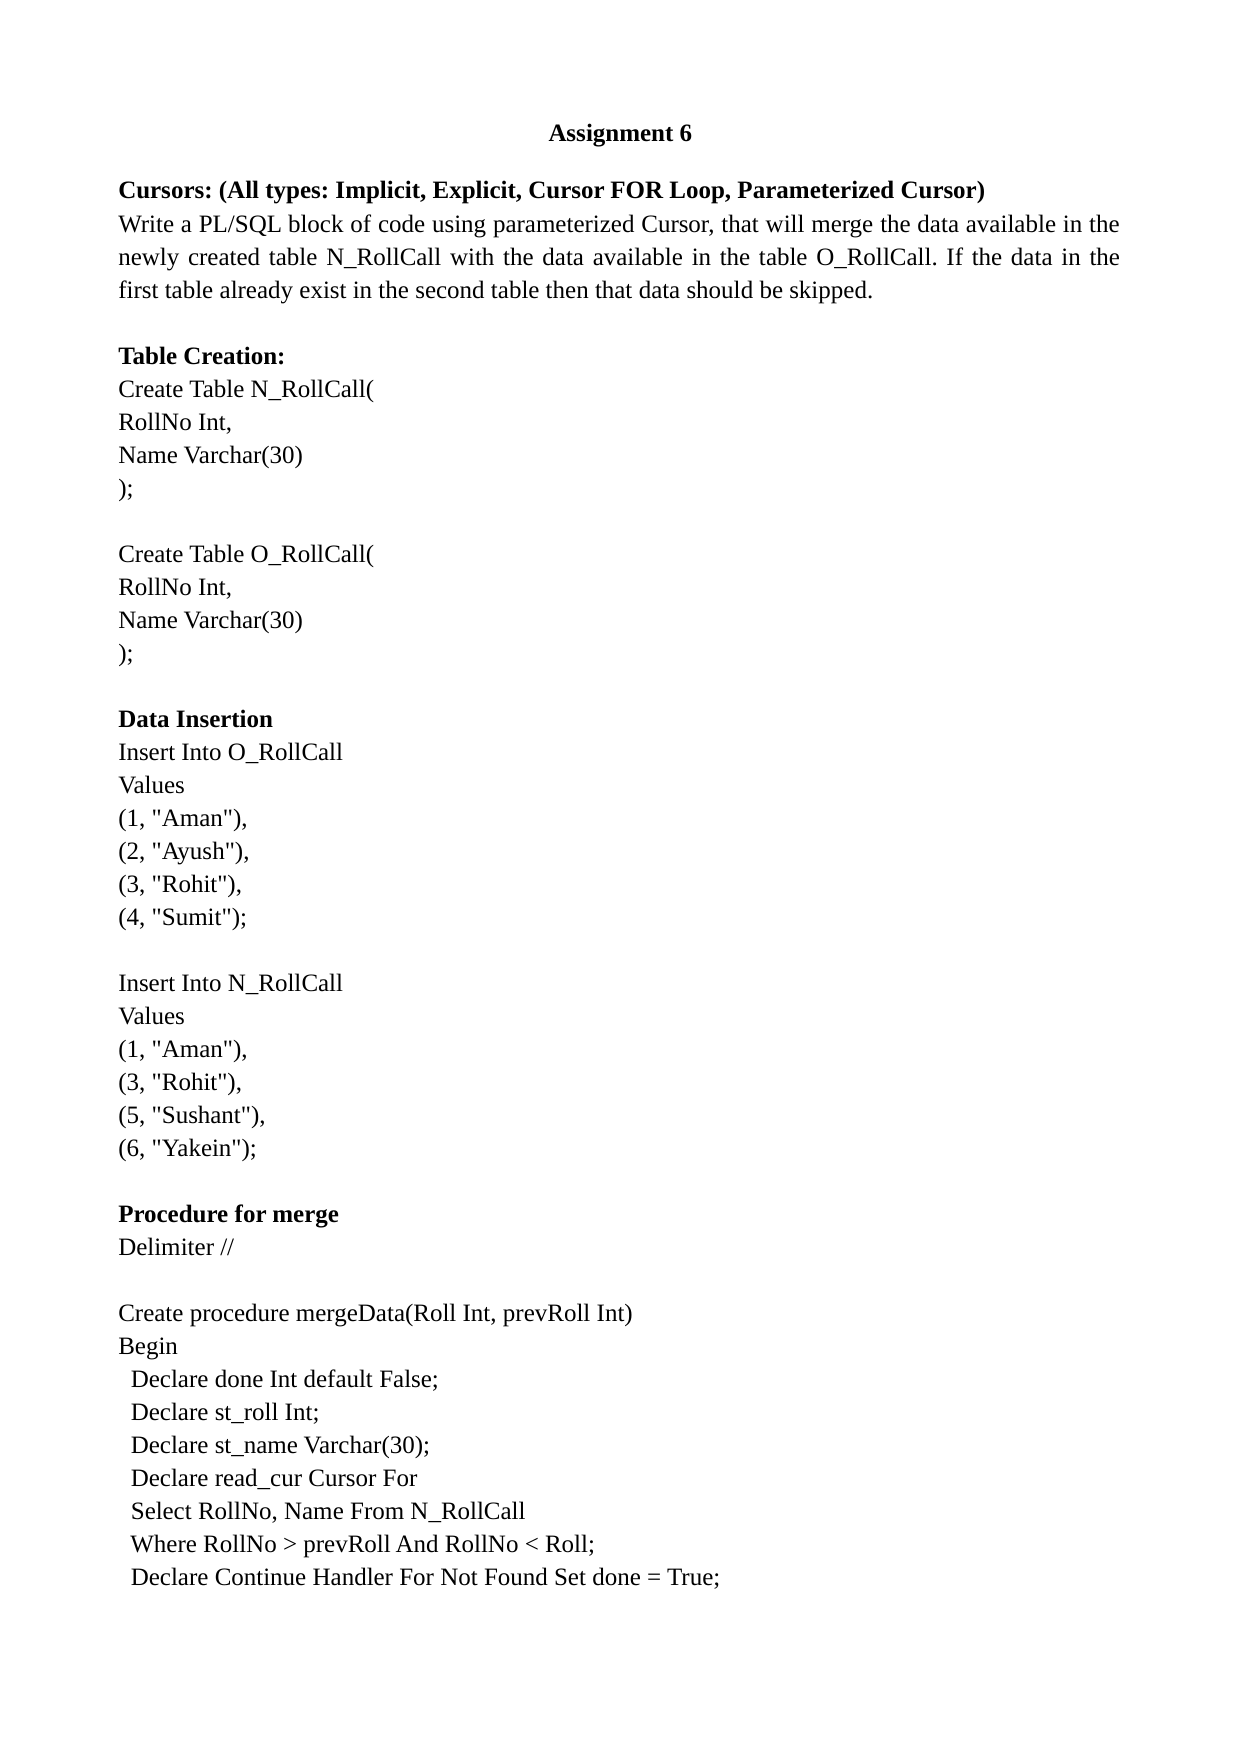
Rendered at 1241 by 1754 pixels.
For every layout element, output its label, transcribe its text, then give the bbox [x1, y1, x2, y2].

text Declare read_cur Cursor For [118, 1463, 1122, 1492]
text Data Insertion [118, 704, 1122, 733]
text Create Table O_RollCall( [118, 539, 1122, 568]
text Create procedure mergeData(Roll Int, prevRoll Int) [118, 1298, 1122, 1327]
text Assignment 6 [118, 118, 1122, 147]
text (6, "Yakein"); [118, 1133, 1122, 1162]
text (1, "Aman"), [118, 803, 1122, 832]
text Create Table N_RollCall( [118, 374, 1122, 402]
text Table Creation: [118, 341, 1122, 369]
text (4, "Sumit"); [118, 902, 1122, 931]
text Declare Continue Handler For Not Found Set done = True; [118, 1562, 1122, 1591]
text Insert Into N_RollCall [118, 968, 1122, 997]
text RollNo Int, [118, 407, 1122, 436]
text Values [118, 770, 1122, 799]
text Declare st_name Varchar(30); [118, 1430, 1122, 1459]
text Name Varchar(30) [118, 605, 1122, 634]
text (2, "Ayush"), [118, 836, 1122, 865]
text Cursors: (All types: Implicit, Explicit, Cursor FOR Loop, Parameterized Cursor) [118, 176, 1122, 204]
text Declare done Int default False; [118, 1364, 1122, 1393]
text (3, "Rohit"), [118, 869, 1122, 898]
text Procedure for merge [118, 1199, 1122, 1228]
text Declare st_roll Int; [118, 1397, 1122, 1426]
text RollNo Int, [118, 572, 1122, 601]
text (1, "Aman"), [118, 1034, 1122, 1063]
text Begin [118, 1331, 1122, 1360]
text Values [118, 1001, 1122, 1030]
text ); [118, 473, 1122, 502]
text ); [118, 638, 1122, 667]
text Select RollNo, Name From N_RollCall [118, 1496, 1122, 1525]
text Where RollNo > prevRoll And RollNo < Roll; [118, 1529, 1122, 1558]
text (3, "Rohit"), [118, 1067, 1122, 1096]
text Name Varchar(30) [118, 440, 1122, 468]
text Insert Into O_RollCall [118, 737, 1122, 766]
text Delimiter // [118, 1232, 1122, 1261]
text Write a PL/SQL block of code using parameterized Cursor, that will merge the data available in the newly created table N_RollCall with the data available in the table O_RollCall. If the data in the first table already exist in the second table then that data should be skipped. [118, 209, 1122, 303]
text (5, "Sushant"), [118, 1100, 1122, 1129]
